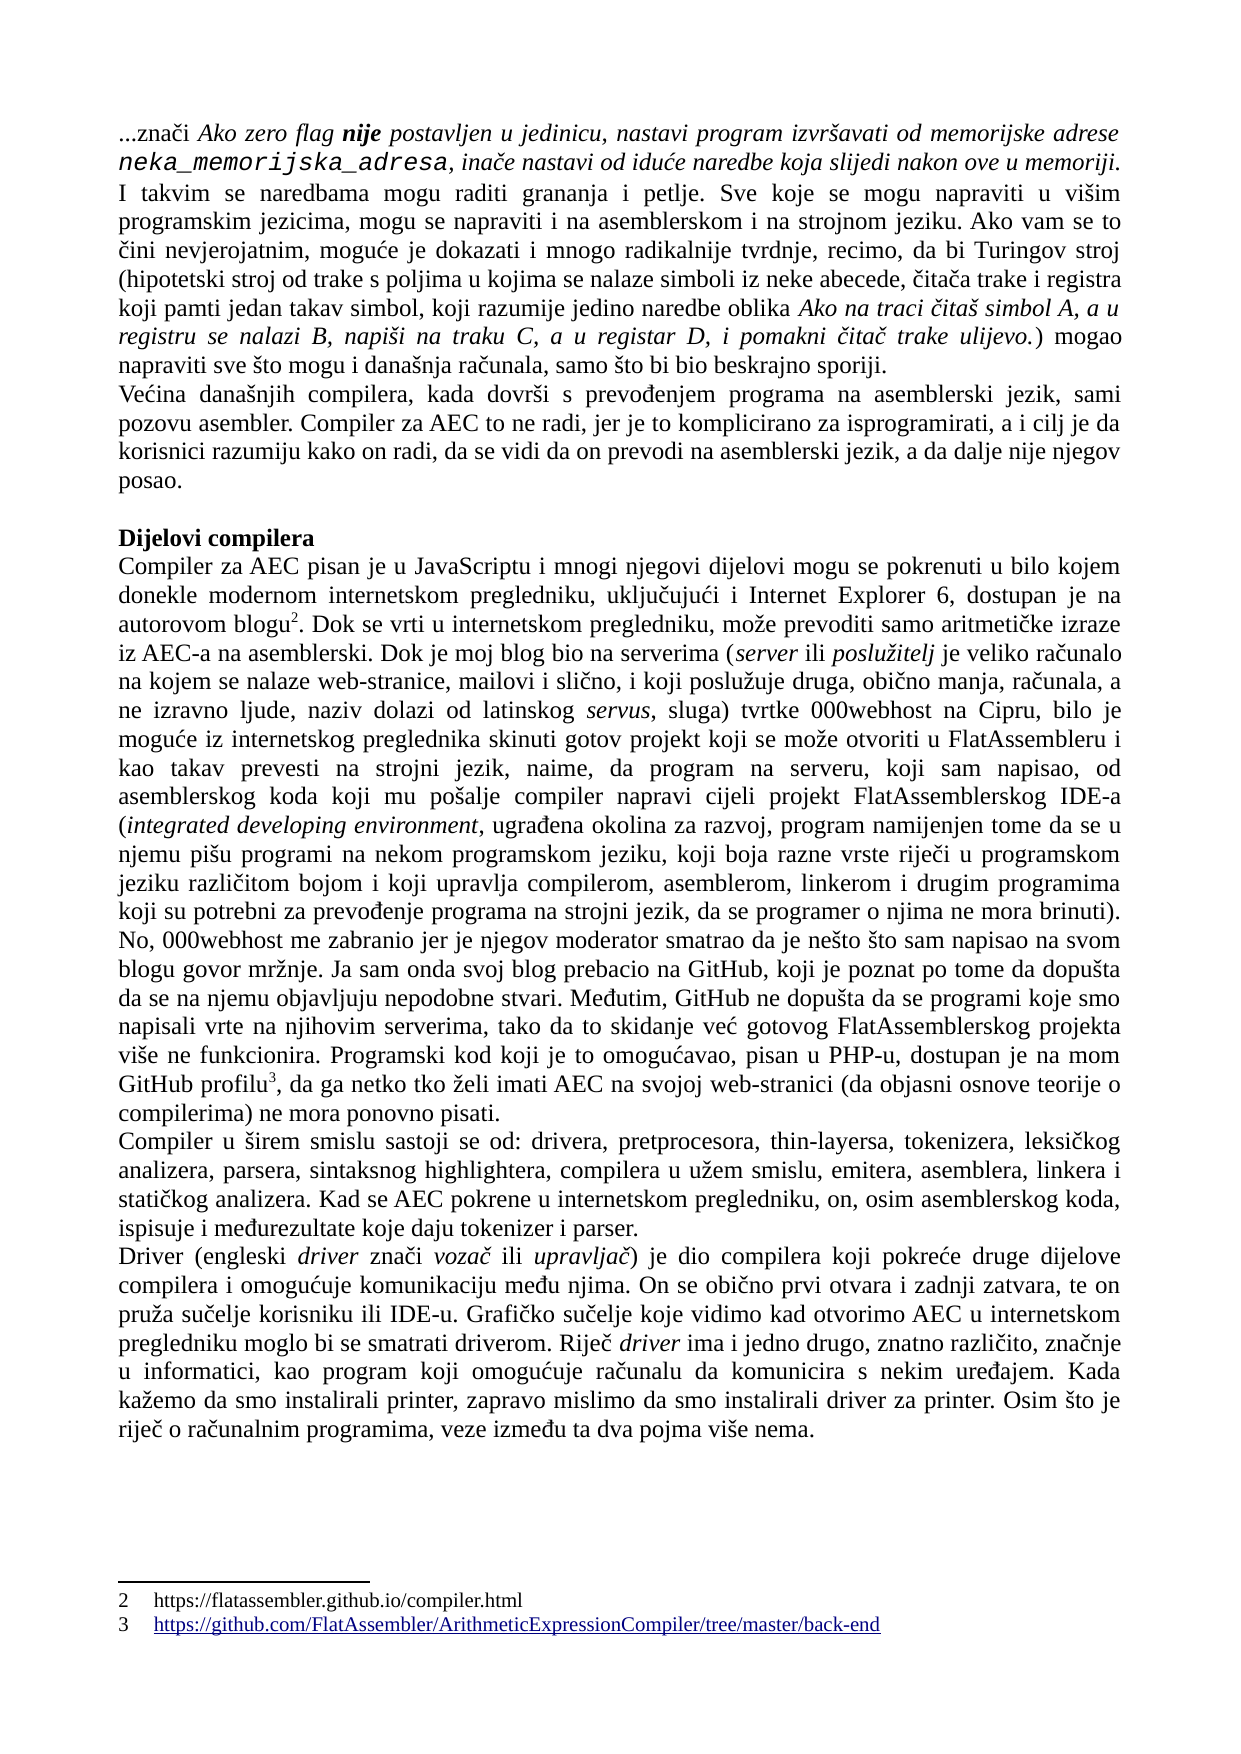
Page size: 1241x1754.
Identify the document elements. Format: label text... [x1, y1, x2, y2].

text https://flatassembler.github.io/compiler.html [118, 1588, 1122, 1612]
text Dijelovi compilera [118, 523, 1122, 551]
text Većina današnjih compilera, kada dovrši s prevođenjem programa na asemblerski jezik, sami pozovu asembler. Compiler za AEC to ne radi, jer je to komplicirano za isprogramirati, a i cilj je da korisnici razumiju kako on radi, da se vidi da on prevodi na asemblerski jezik, a da dalje nije njegov posao. [118, 379, 1122, 494]
text Compiler za AEC pisan je u JavaScriptu i mnogi njegovi dijelovi mogu se pokrenuti u bilo kojem donekle modernom internetskom pregledniku, uključujući i Internet Explorer 6, dostupan je na autorovom blogu. Dok se vrti u internetskom pregledniku, može prevoditi samo aritmetičke izraze iz AEC-a na asemblerski. Dok je moj blog bio na serverima (server ili poslužitelj je veliko računalo na kojem se nalaze web-stranice, mailovi i slično, i koji poslužuje druga, obično manja, računala, a ne izravno ljude, naziv dolazi od latinskog servus, sluga) tvrtke 000webhost na Cipru, bilo je moguće iz internetskog preglednika skinuti gotov projekt koji se može otvoriti u FlatAssembleru i kao takav prevesti na strojni jezik, naime, da program na serveru, koji sam napisao, od asemblerskog koda koji mu pošalje compiler napravi cijeli projekt FlatAssemblerskog IDE-a (integrated developing environment, ugrađena okolina za razvoj, program namijenjen tome da se u njemu pišu programi na nekom programskom jeziku, koji boja razne vrste riječi u programskom jeziku različitom bojom i koji upravlja compilerom, asemblerom, linkerom i drugim programima koji su potrebni za prevođenje programa na strojni jezik, da se programer o njima ne mora brinuti). No, 000webhost me zabranio jer je njegov moderator smatrao da je nešto što sam napisao na svom blogu govor mržnje. Ja sam onda svoj blog prebacio na GitHub, koji je poznat po tome da dopušta da se na njemu objavljuju nepodobne stvari. Međutim, GitHub ne dopušta da se programi koje smo napisali vrte na njihovim serverima, tako da to skidanje već gotovog FlatAssemblerskog projekta više ne funkcionira. Programski kod koji je to omogućavao, pisan u PHP-u, dostupan je na mom GitHub profilu, da ga netko tko želi imati AEC na svojoj web-stranici (da objasni osnove teorije o compilerima) ne mora ponovno pisati. [118, 551, 1122, 1126]
text Driver (engleski driver znači vozač ili upravljač) je dio compilera koji pokreće druge dijelove compilera i omogućuje komunikaciju među njima. On se obično prvi otvara i zadnji zatvara, te on pruža sučelje korisniku ili IDE-u. Grafičko sučelje koje vidimo kad otvorimo AEC u internetskom pregledniku moglo bi se smatrati driverom. Riječ driver ima i jedno drugo, znatno različito, značnje u informatici, kao program koji omogućuje računalu da komunicira s nekim uređajem. Kada kažemo da smo instalirali printer, zapravo mislimo da smo instalirali driver za printer. Osim što je riječ o računalnim programima, veze između ta dva pojma više nema. [118, 1241, 1122, 1443]
text Compiler u širem smislu sastoji se od: drivera, pretprocesora, thin-layersa, tokenizera, leksičkog analizera, parsera, sintaksnog highlightera, compilera u užem smislu, emitera, asemblera, linkera i statičkog analizera. Kad se AEC pokrene u internetskom pregledniku, on, osim asemblerskog koda, ispisuje i međurezultate koje daju tokenizer i parser. [118, 1126, 1122, 1241]
text https://github.com/FlatAssembler/ArithmeticExpressionCompiler/tree/master/back-end [118, 1612, 1122, 1636]
text ...znači Ako zero flag nije postavljen u jedinicu, nastavi program izvršavati od memorijske adrese neka_memorijska_adresa, inače nastavi od iduće naredbe koja slijedi nakon ove u memoriji. I takvim se naredbama mogu raditi grananja i petlje. Sve koje se mogu napraviti u višim programskim jezicima, mogu se napraviti i na asemblerskom i na strojnom jeziku. Ako vam se to čini nevjerojatnim, moguće je dokazati i mnogo radikalnije tvrdnje, recimo, da bi Turingov stroj (hipotetski stroj od trake s poljima u kojima se nalaze simboli iz neke abecede, čitača trake i registra koji pamti jedan takav simbol, koji razumije jedino naredbe oblika Ako na traci čitaš simbol A, a u registru se nalazi B, napiši na traku C, a u registar D, i pomakni čitač trake ulijevo.) mogao napraviti sve što mogu i današnja računala, samo što bi bio beskrajno sporiji. [118, 118, 1122, 379]
